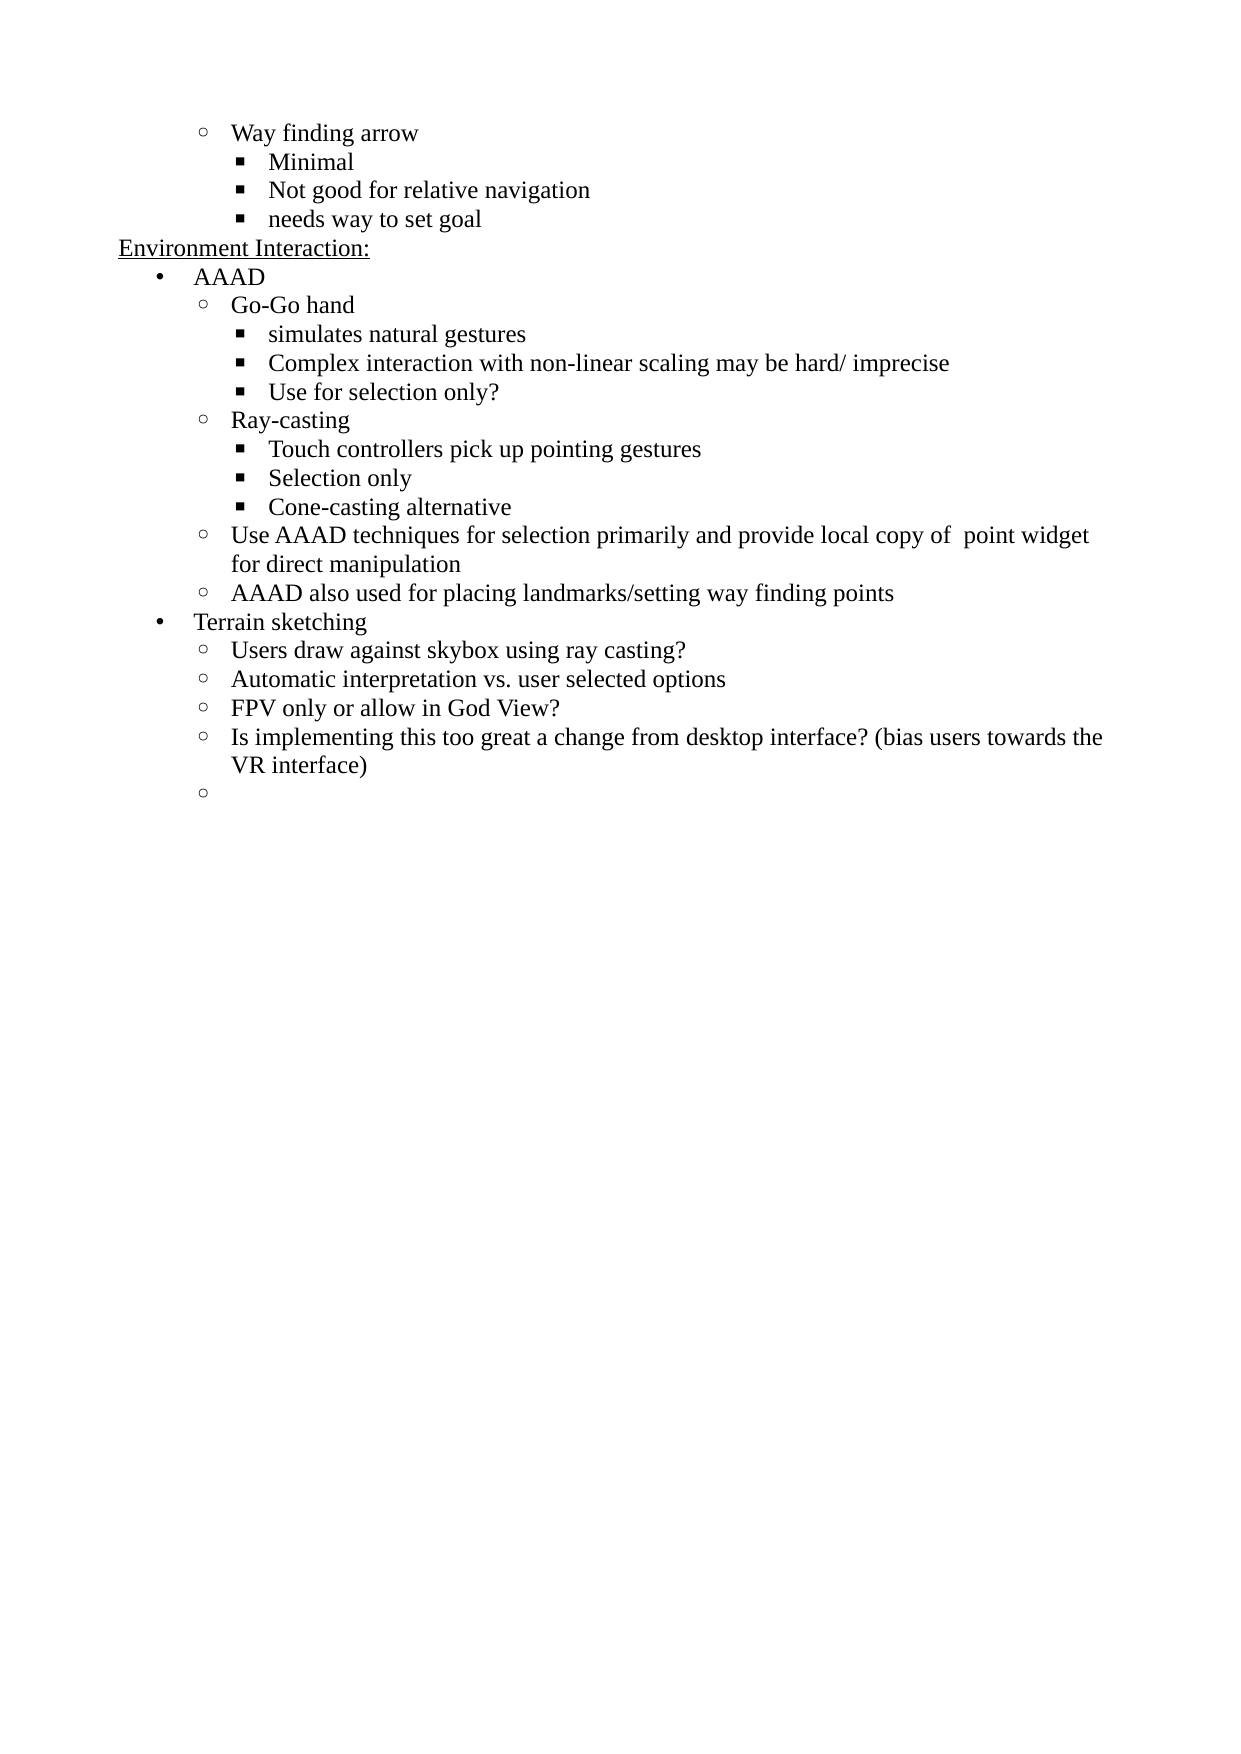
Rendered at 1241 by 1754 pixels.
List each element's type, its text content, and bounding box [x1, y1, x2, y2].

list Use AAAD techniques for selection primarily and provide local copy of point widget for direct manipulation [193, 521, 1122, 578]
list Use for selection only? [231, 377, 1122, 406]
list Touch controllers pick up pointing gestures [231, 434, 1122, 463]
list Cone-casting alternative [231, 492, 1122, 521]
list Ray-casting [193, 406, 1122, 434]
list FPV only or allow in God View? [193, 693, 1122, 722]
list Is implementing this too great a change from desktop interface? (bias users towards the VR interface) [193, 722, 1122, 779]
list Minimal [231, 147, 1122, 176]
list Selection only [231, 463, 1122, 492]
text Environment Interaction: [118, 233, 1122, 262]
list Automatic interpretation vs. user selected options [193, 664, 1122, 693]
list Go-Go hand [193, 291, 1122, 319]
list Terrain sketching [156, 607, 1122, 636]
list Way finding arrow [193, 118, 1122, 147]
list AAAD also used for placing landmarks/setting way finding points [193, 578, 1122, 607]
list Users draw against skybox using ray casting? [193, 636, 1122, 664]
list needs way to set goal [231, 204, 1122, 233]
list Complex interaction with non-linear scaling may be hard/ imprecise [231, 348, 1122, 377]
list AAAD [156, 262, 1122, 291]
list Not good for relative navigation [231, 176, 1122, 204]
list simulates natural gestures [231, 319, 1122, 348]
